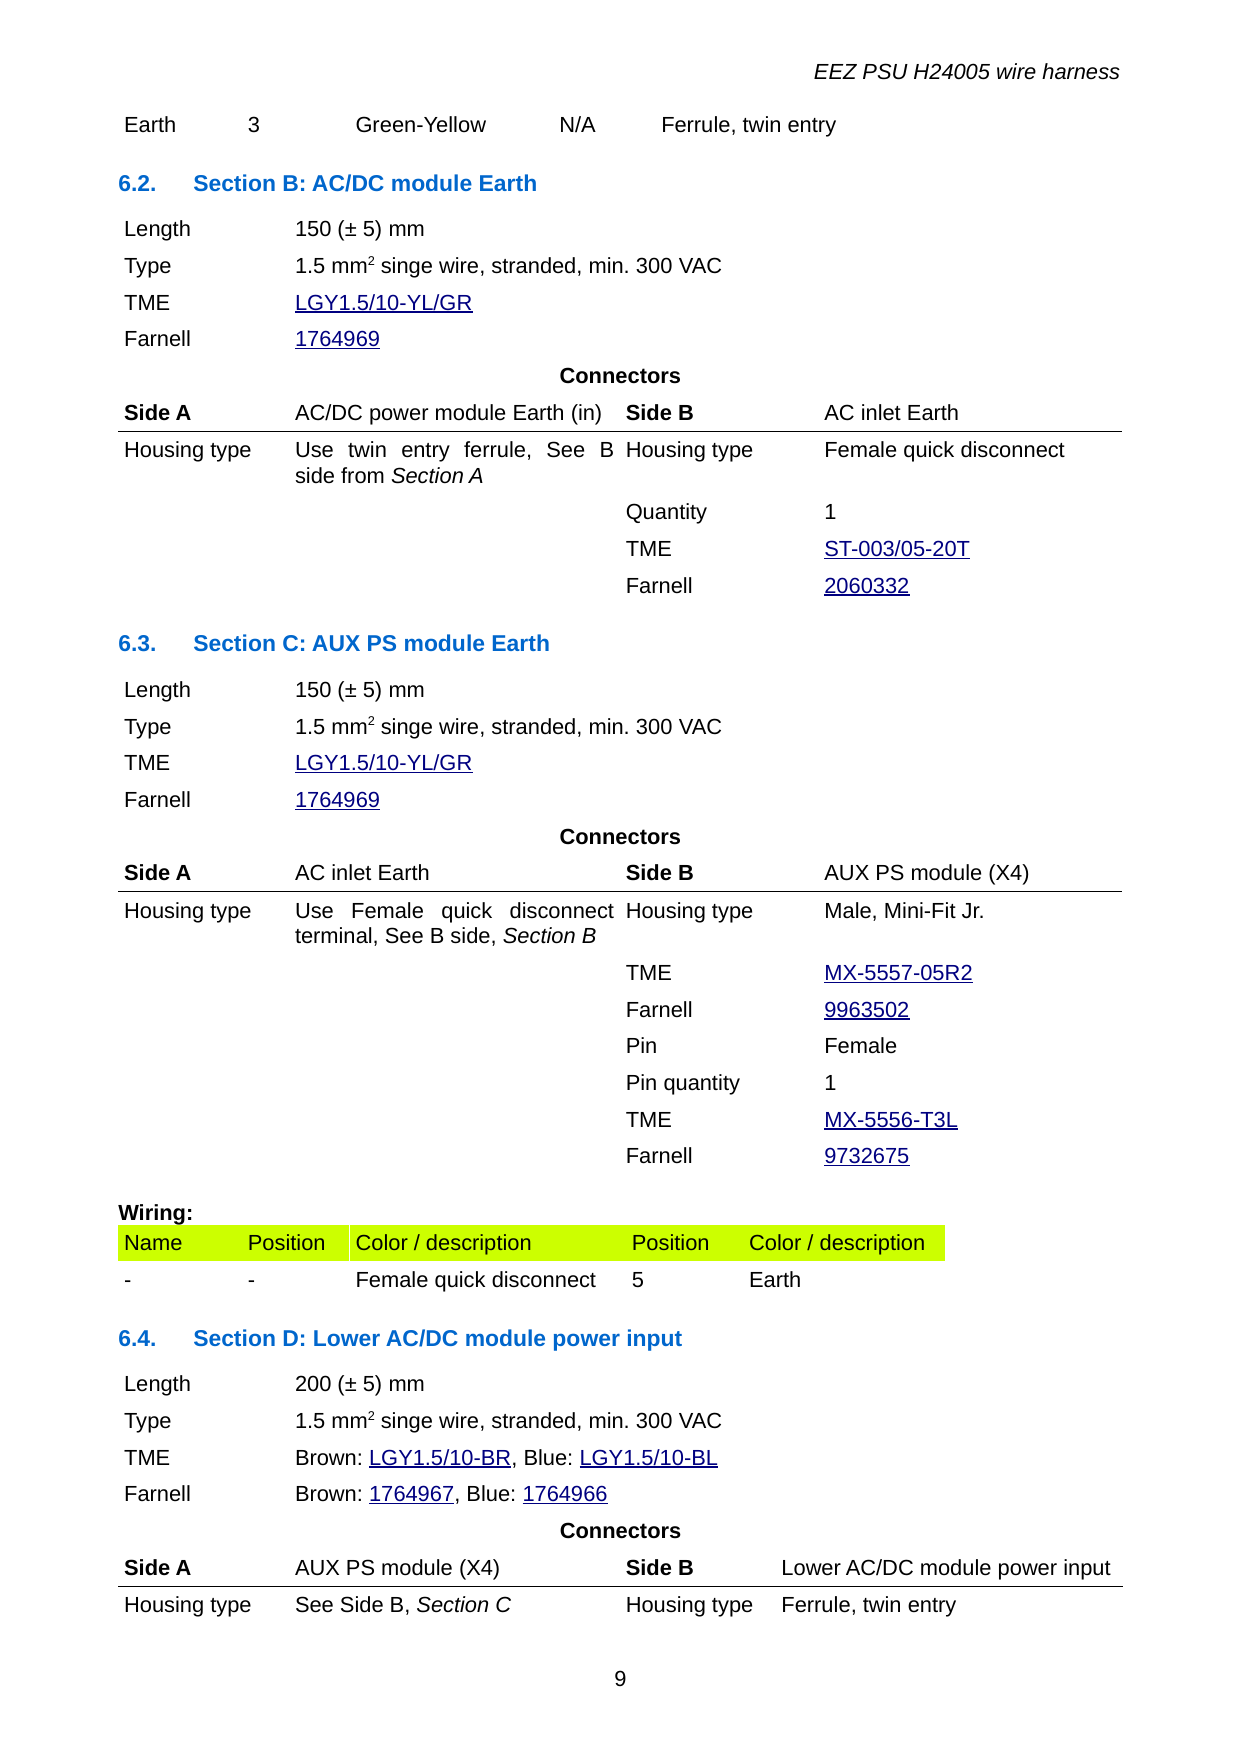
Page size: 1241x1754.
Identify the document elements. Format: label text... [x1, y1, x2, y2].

table_cell Ferrule, twin entry [776, 1587, 1123, 1623]
table_cell Housing type [620, 892, 818, 954]
table_cell AUX PS module (X4) [289, 1549, 620, 1586]
table_cell 2060332 [819, 567, 1122, 603]
table_cell TME [620, 954, 818, 991]
table_header Length [118, 671, 289, 708]
table_cell Side A [118, 394, 289, 431]
table_cell [118, 494, 289, 530]
table_cell TME [118, 284, 289, 321]
table_header Length [118, 1366, 289, 1402]
table_cell Female quick disconnect [819, 432, 1122, 493]
table_header Color / description [743, 1225, 945, 1261]
table_cell AC inlet Earth [289, 855, 620, 891]
table_header [620, 1366, 776, 1402]
table_cell Connectors [118, 818, 1122, 854]
table_cell TME [620, 530, 818, 567]
table_cell [289, 1138, 620, 1174]
table_header Position [242, 1225, 349, 1261]
table_cell Earth [118, 106, 242, 143]
table_cell [118, 530, 289, 567]
table_cell Lower AC/DC module power input [776, 1549, 1123, 1586]
table_cell Type [118, 247, 289, 284]
table_cell Farnell [620, 1138, 818, 1174]
subtitle Section C: AUX PS module Earth [118, 630, 1122, 656]
table_header [620, 211, 818, 247]
text Wiring: [118, 1199, 1122, 1224]
table_cell Female [819, 1028, 1122, 1064]
table_cell [289, 1101, 620, 1137]
table_header [819, 671, 1122, 708]
table_cell 9963502 [819, 991, 1122, 1027]
table_header [620, 671, 818, 708]
table_cell TME [118, 1439, 289, 1476]
table_cell AC inlet Earth [819, 394, 1122, 431]
table_cell AC/DC power module Earth (in) [289, 394, 620, 431]
table_cell 9732675 [819, 1138, 1122, 1174]
table_cell [118, 1028, 289, 1064]
table_cell [289, 954, 620, 991]
table_cell [118, 1101, 289, 1137]
table_header [776, 1366, 1123, 1402]
table_cell Farnell [118, 1476, 289, 1512]
table_cell Pin [620, 1028, 818, 1064]
table_cell 3 [242, 106, 349, 143]
table_cell 1764969 [289, 781, 1122, 818]
table_cell Earth [743, 1261, 945, 1298]
table_cell [118, 1064, 289, 1101]
table_cell MX-5557-05R2 [819, 954, 1122, 991]
table_cell [118, 1138, 289, 1174]
table_cell [289, 530, 620, 567]
table_cell 1 [819, 1064, 1122, 1101]
table_cell 1.5 mm2 singe wire, stranded, min. 300 VAC [289, 247, 1122, 284]
table_cell LGY1.5/10-YL/GR [289, 284, 1122, 321]
table_cell Housing type [620, 432, 818, 493]
subtitle Section B: AC/DC module Earth [118, 169, 1122, 196]
table_cell Connectors [118, 1512, 1123, 1549]
table_cell Connectors [118, 357, 1122, 394]
table_cell AUX PS module (X4) [819, 855, 1122, 891]
table_cell Farnell [620, 991, 818, 1027]
table_cell Side A [118, 1549, 289, 1586]
table_cell Ferrule, twin entry [655, 106, 886, 143]
table_cell 1.5 mm2 singe wire, stranded, min. 300 VAC [289, 1402, 1123, 1439]
table_cell Use Female quick disconnect terminal, See B side, Section B [289, 892, 620, 954]
table_cell MX-5556-T3L [819, 1101, 1122, 1137]
table_cell [118, 991, 289, 1027]
table_cell See Side B, Section C [289, 1587, 620, 1623]
table_cell Farnell [620, 567, 818, 603]
table_cell Quantity [620, 494, 818, 530]
table_header Position [626, 1225, 743, 1261]
table_cell Side B [620, 394, 818, 431]
table_cell Side B [620, 1549, 776, 1586]
table_cell - [118, 1261, 242, 1298]
table_cell Male, Mini-Fit Jr. [819, 892, 1122, 954]
table_cell [118, 954, 289, 991]
table_cell N/A [553, 106, 655, 143]
table_cell Type [118, 1402, 289, 1439]
table_cell Side A [118, 855, 289, 891]
table_cell 1.5 mm2 singe wire, stranded, min. 300 VAC [289, 708, 1122, 744]
table_cell - [242, 1261, 349, 1298]
table_cell Housing type [118, 892, 289, 954]
table_header Color / description [350, 1225, 626, 1261]
table_cell Farnell [118, 321, 289, 357]
table_header Length [118, 211, 289, 247]
table_cell Side B [620, 855, 818, 891]
table_cell Housing type [118, 1587, 289, 1623]
table_header [819, 211, 1122, 247]
table_header Name [118, 1225, 242, 1261]
table_cell Brown: LGY1.5/10-BR, Blue: LGY1.5/10-BL [289, 1439, 1123, 1476]
table_cell Housing type [118, 432, 289, 493]
table_cell [289, 991, 620, 1027]
table_cell Housing type [620, 1587, 776, 1623]
table_cell Use twin entry ferrule, See B side from Section A [289, 432, 620, 493]
table_header 150 (± 5) mm [289, 211, 620, 247]
table_cell Female quick disconnect [350, 1261, 626, 1298]
table_cell Farnell [118, 781, 289, 818]
table_cell TME [118, 745, 289, 781]
table_header 200 (± 5) mm [289, 1366, 620, 1402]
table_cell Pin quantity [620, 1064, 818, 1101]
table_cell [289, 1028, 620, 1064]
table_cell LGY1.5/10-YL/GR [289, 745, 1122, 781]
table_cell Type [118, 708, 289, 744]
table_cell 1 [819, 494, 1122, 530]
table_cell ST-003/05-20T [819, 530, 1122, 567]
table_cell [289, 567, 620, 603]
table_cell Green-Yellow [350, 106, 553, 143]
table_header 150 (± 5) mm [289, 671, 620, 708]
subtitle Section D: Lower AC/DC module power input [118, 1324, 1122, 1351]
table_cell [118, 567, 289, 603]
table_cell [289, 494, 620, 530]
table_cell 1764969 [289, 321, 1122, 357]
table_cell Brown: 1764967, Blue: 1764966 [289, 1476, 1123, 1512]
table_cell TME [620, 1101, 818, 1137]
table_cell 5 [626, 1261, 743, 1298]
table_cell [289, 1064, 620, 1101]
